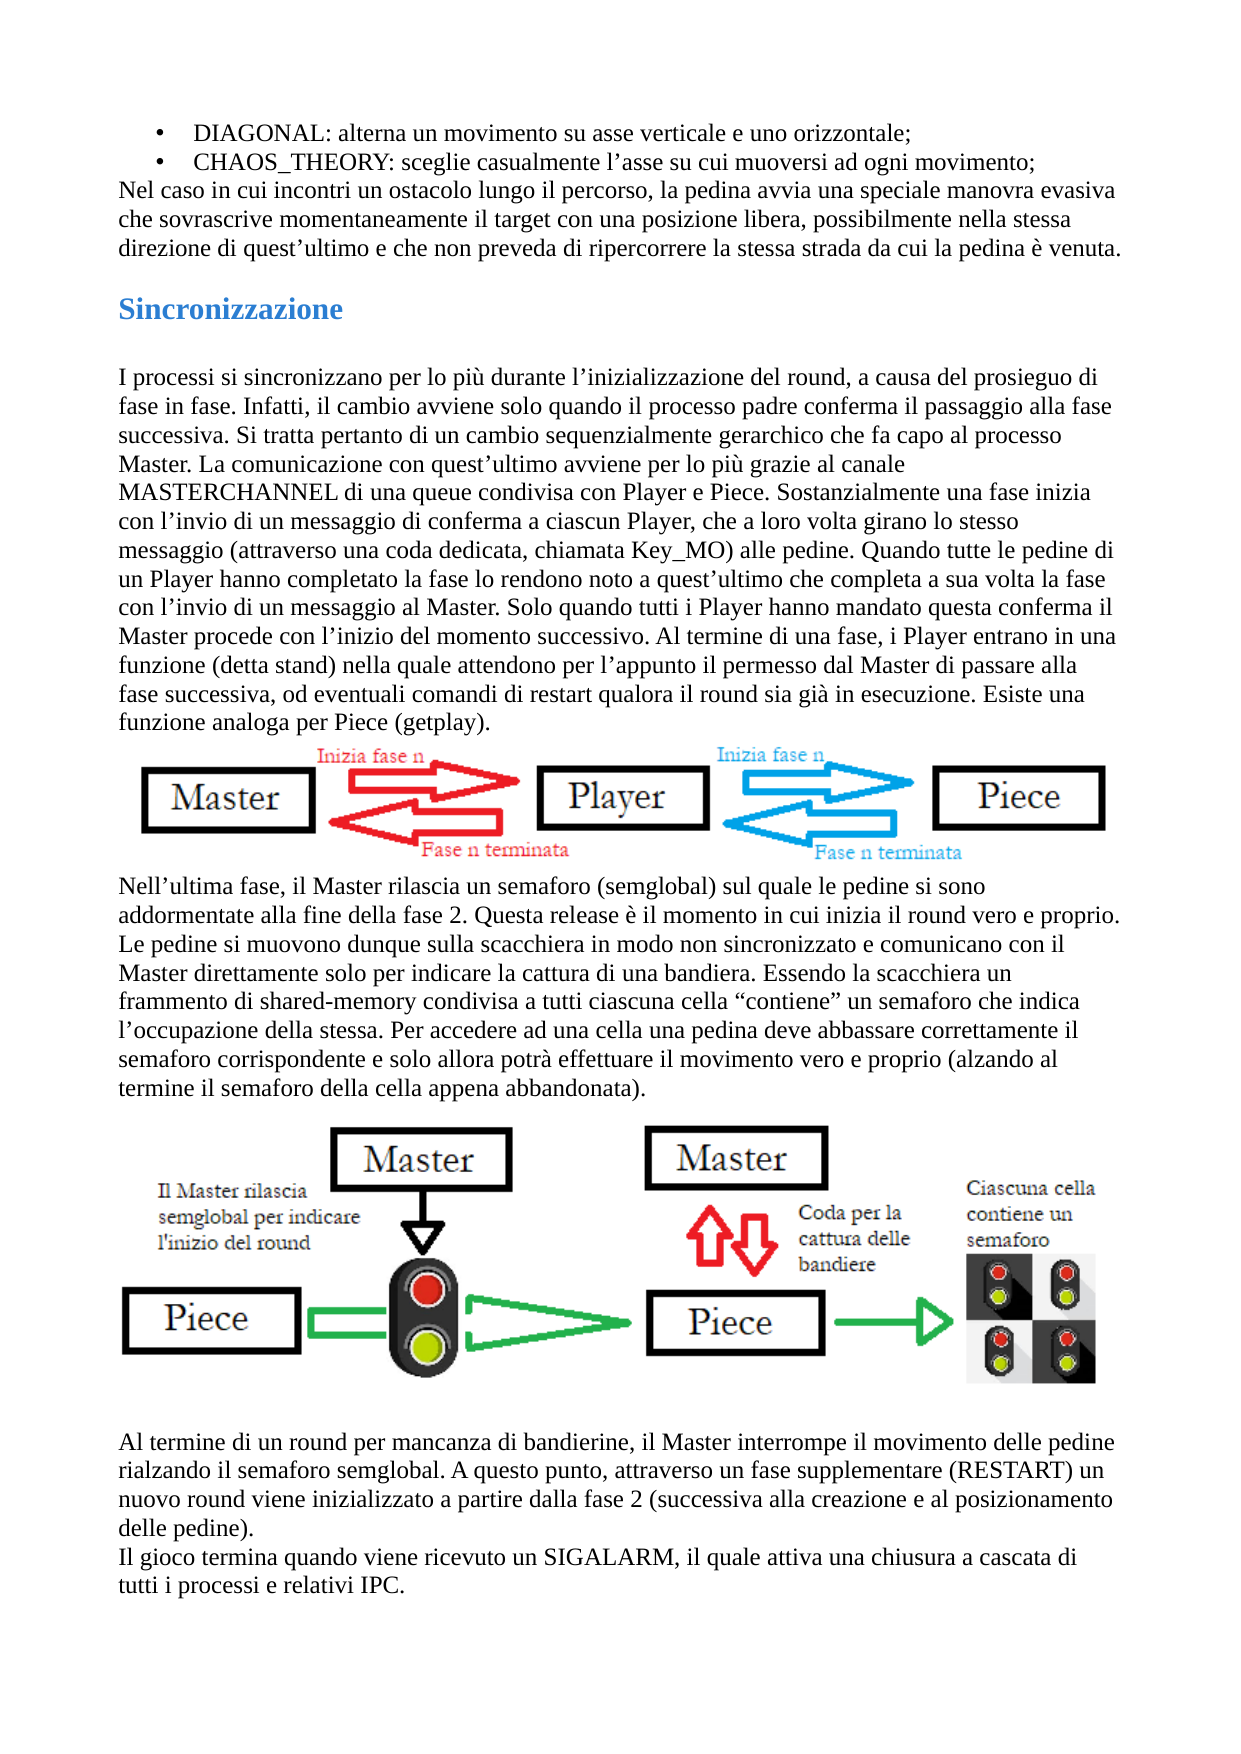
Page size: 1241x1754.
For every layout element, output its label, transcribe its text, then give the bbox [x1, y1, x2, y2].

list DIAGONAL: alterna un movimento su asse verticale e uno orizzontale; [156, 118, 1122, 147]
text Il gioco termina quando viene ricevuto un SIGALARM, il quale attiva una chiusura a cascata di tutti i processi e relativi IPC. [118, 1542, 1122, 1599]
text Al termine di un round per mancanza di bandierine, il Master interrompe il movimento delle pedine rialzando il semaforo semglobal. A questo punto, attraverso un fase supplementare (RESTART) un nuovo round viene inizializzato a partire dalla fase 2 (successiva alla creazione e al posizionamento delle pedine). [118, 1427, 1122, 1542]
text I processi si sincronizzano per lo più durante l’inizializzazione del round, a causa del prosieguo di fase in fase. Infatti, il cambio avviene solo quando il processo padre conferma il passaggio alla fase successiva. Si tratta pertanto di un cambio sequenzialmente gerarchico che fa capo al processo Master. La comunicazione con quest’ultimo avviene per lo più grazie al canale MASTERCHANNEL di una queue condivisa con Player e Piece. Sostanzialmente una fase inizia con l’invio di un messaggio di conferma a ciascun Player, che a loro volta girano lo stesso messaggio (attraverso una coda dedicata, chiamata Key_MO) alle pedine. Quando tutte le pedine di un Player hanno completato la fase lo rendono noto a quest’ultimo che completa a sua volta la fase con l’invio di un messaggio al Master. Solo quando tutti i Player hanno mandato questa conferma il Master procede con l’inizio del momento successivo. Al termine di una fase, i Player entrano in una funzione (detta stand) nella quale attendono per l’appunto il permesso dal Master di passare alla fase successiva, od eventuali comandi di restart qualora il round sia già in esecuzione. Esiste una funzione analoga per Piece (getplay). [118, 362, 1122, 736]
text Nell’ultima fase, il Master rilascia un semaforo (semglobal) sul quale le pedine si sono addormentate alla fine della fase 2. Questa release è il momento in cui inizia il round vero e proprio. Le pedine si muovono dunque sulla scacchiera in modo non sincronizzato e comunicano con il Master direttamente solo per indicare la cattura di una bandiera. Essendo la scacchiera un frammento di shared-memory condivisa a tutti ciascuna cella “contiene” un semaforo che indica l’occupazione della stessa. Per accedere ad una cella una pedina deve abbassare correttamente il semaforo corrispondente e solo allora potrà effettuare il movimento vero e proprio (alzando al termine il semaforo della cella appena abbandonata). [118, 736, 1122, 1101]
text Nel caso in cui incontri un ostacolo lungo il percorso, la pedina avvia una speciale manovra evasiva che sovrascrive momentaneamente il target con una posizione libera, possibilmente nella stessa direzione di quest’ultimo e che non preveda di ripercorrere la stessa strada da cui la pedina è venuta. [118, 176, 1122, 262]
list CHAOS_THEORY: sceglie casualmente l’asse su cui muoversi ad ogni movimento; [156, 147, 1122, 176]
text Sincronizzazione [118, 291, 1122, 327]
picture [118, 1113, 1123, 1398]
picture [119, 736, 1124, 872]
